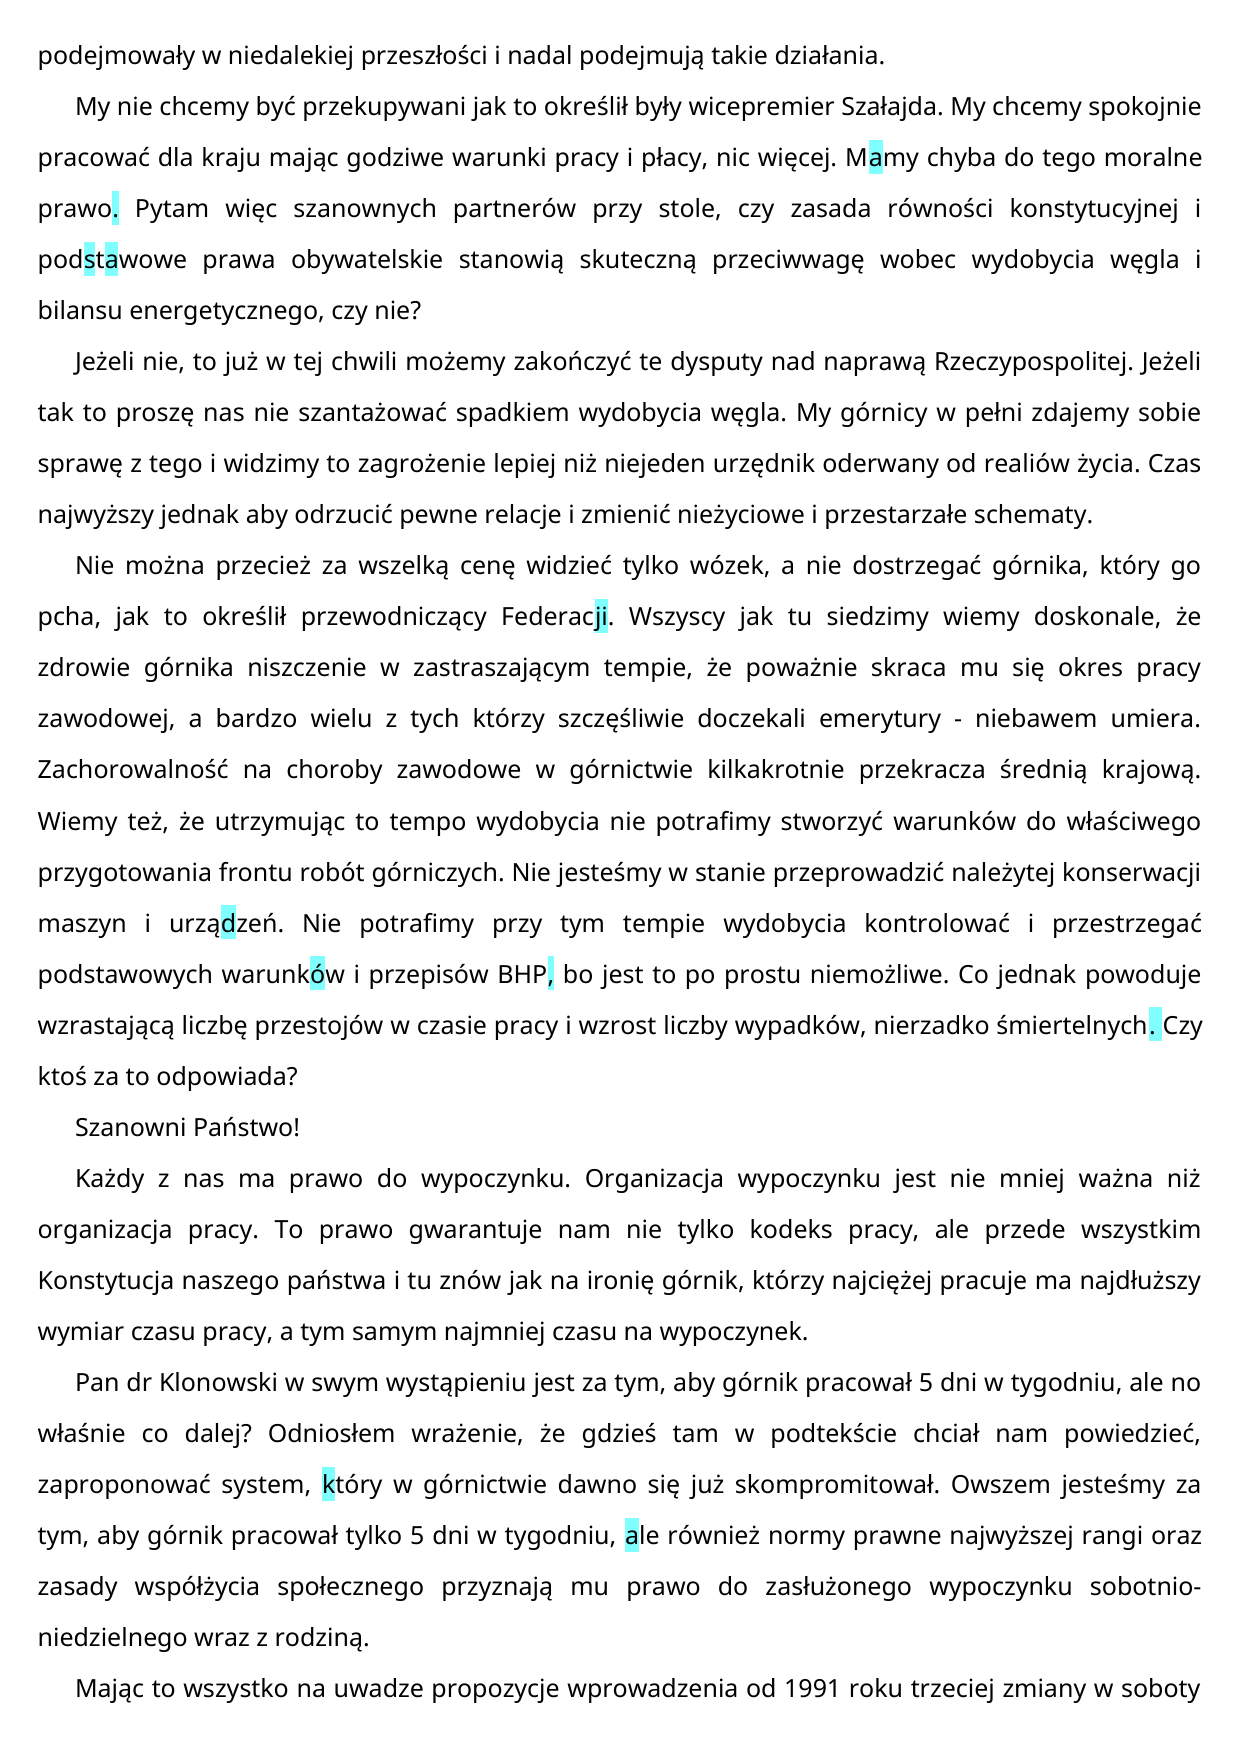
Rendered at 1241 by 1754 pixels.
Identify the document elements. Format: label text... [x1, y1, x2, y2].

text Nie można przecież za wszelką cenę widzieć tylko wózek, a nie dostrzegać górnika, który go pcha, jak to określił przewodniczący Federacji. Wszyscy jak tu siedzimy wiemy doskonale, że zdrowie górnika niszczenie w zastraszającym tempie, że poważnie skraca mu się okres pracy zawodowej, a bardzo wielu z tych którzy szczęśliwie doczekali emerytury - niebawem umiera. Zachorowalność na choroby zawodowe w górnictwie kilkakrotnie przekracza średnią krajową. Wiemy też, że utrzymując to tempo wydobycia nie potrafimy stworzyć warunków do właściwego przygotowania frontu robót górniczych. Nie jesteśmy w stanie przeprowadzić należytej konserwacji maszyn i urządzeń. Nie potrafimy przy tym tempie wydobycia kontrolować i przestrzegać podstawowych warunków i przepisów BHP, bo jest to po prostu niemożliwe. Co jednak powoduje wzrastającą liczbę przestojów w czasie pracy i wzrost liczby wypadków, nierzadko śmiertelnych. Czy ktoś za to odpowiada? [37, 548, 1203, 1092]
text Jeżeli nie, to już w tej chwili możemy zakończyć te dysputy nad naprawą Rzeczypospolitej. Jeżeli tak to proszę nas nie szantażować spadkiem wydobycia węgla. My górnicy w pełni zdajemy sobie sprawę z tego i widzimy to zagrożenie lepiej niż niejeden urzędnik oderwany od realiów życia. Czas najwyższy jednak aby odrzucić pewne relacje i zmienić nieżyciowe i przestarzałe schematy. [37, 344, 1203, 531]
text Pan dr Klonowski w swym wystąpieniu jest za tym, aby górnik pracował 5 dni w tygodniu, ale no właśnie co dalej? Odniosłem wrażenie, że gdzieś tam w podtekście chciał nam powiedzieć, zaproponować system, który w górnictwie dawno się już skompromitował. Owszem jesteśmy za tym, aby górnik pracował tylko 5 dni w tygodniu, ale również normy prawne najwyższej rangi oraz zasady współżycia społecznego przyznają mu prawo do zasłużonego wypoczynku sobotnio-niedzielnego wraz z rodziną. [37, 1364, 1203, 1654]
text Mając to wszystko na uwadze propozycje wprowadzenia od 1991 roku trzeciej zmiany w soboty [37, 1671, 1203, 1705]
text Każdy z nas ma prawo do wypoczynku. Organizacja wypoczynku jest nie mniej ważna niż organizacja pracy. To prawo gwarantuje nam nie tylko kodeks pracy, ale przede wszystkim Konstytucja naszego państwa i tu znów jak na ironię górnik, którzy najciężej pracuje ma najdłuższy wymiar czasu pracy, a tym samym najmniej czasu na wypoczynek. [37, 1160, 1203, 1348]
text My nie chcemy być przekupywani jak to określił były wicepremier Szałajda. My chcemy spokojnie pracować dla kraju mając godziwe warunki pracy i płacy, nic więcej. Mamy chyba do tego moralne prawo. Pytam więc szanownych partnerów przy stole, czy zasada równości konstytucyjnej i podstawowe prawa obywatelskie stanowią skuteczną przeciwwagę wobec wydobycia węgla i bilansu energetycznego, czy nie? [37, 88, 1203, 327]
text podejmowały w niedalekiej przeszłości i nadal podejmują takie działania. [37, 37, 1203, 72]
text Szanowni Państwo! [37, 1109, 1203, 1143]
